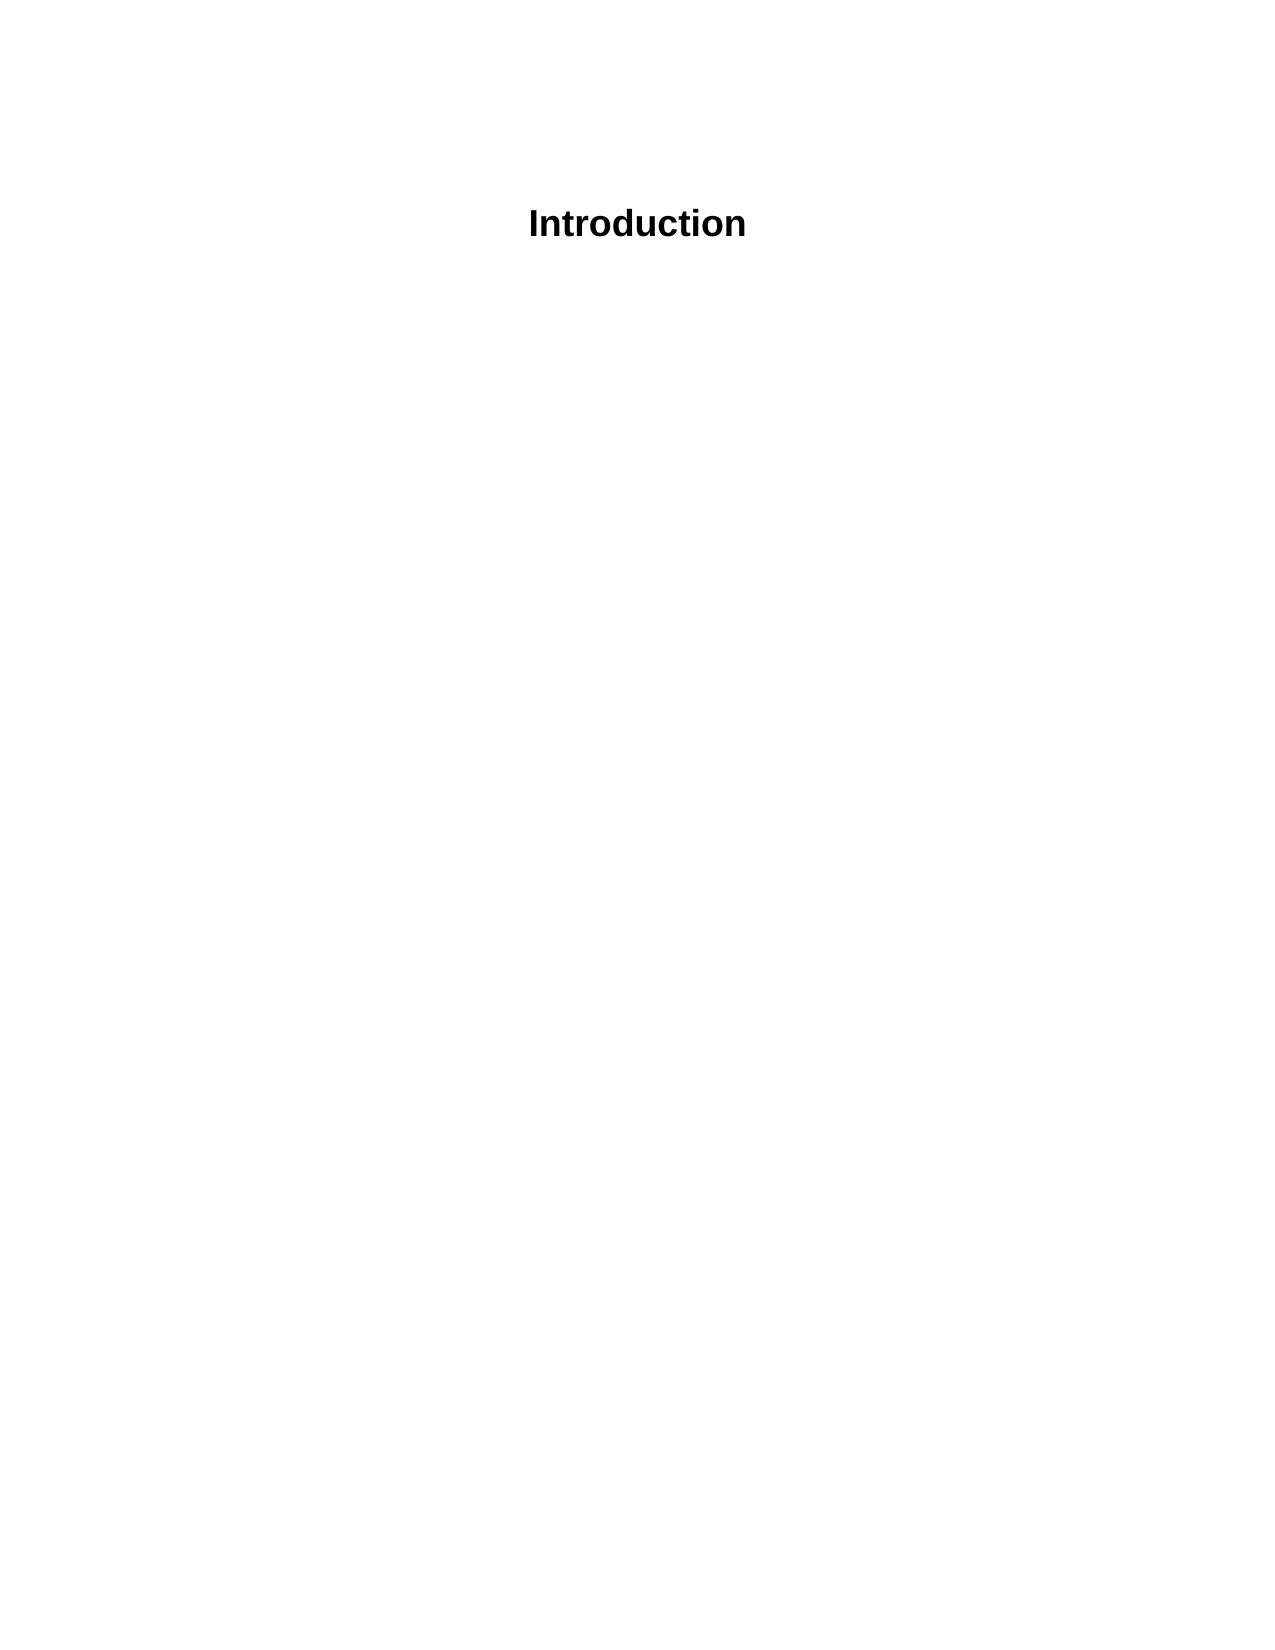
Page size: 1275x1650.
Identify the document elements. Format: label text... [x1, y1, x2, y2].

subtitle Introduction [118, 201, 1157, 244]
